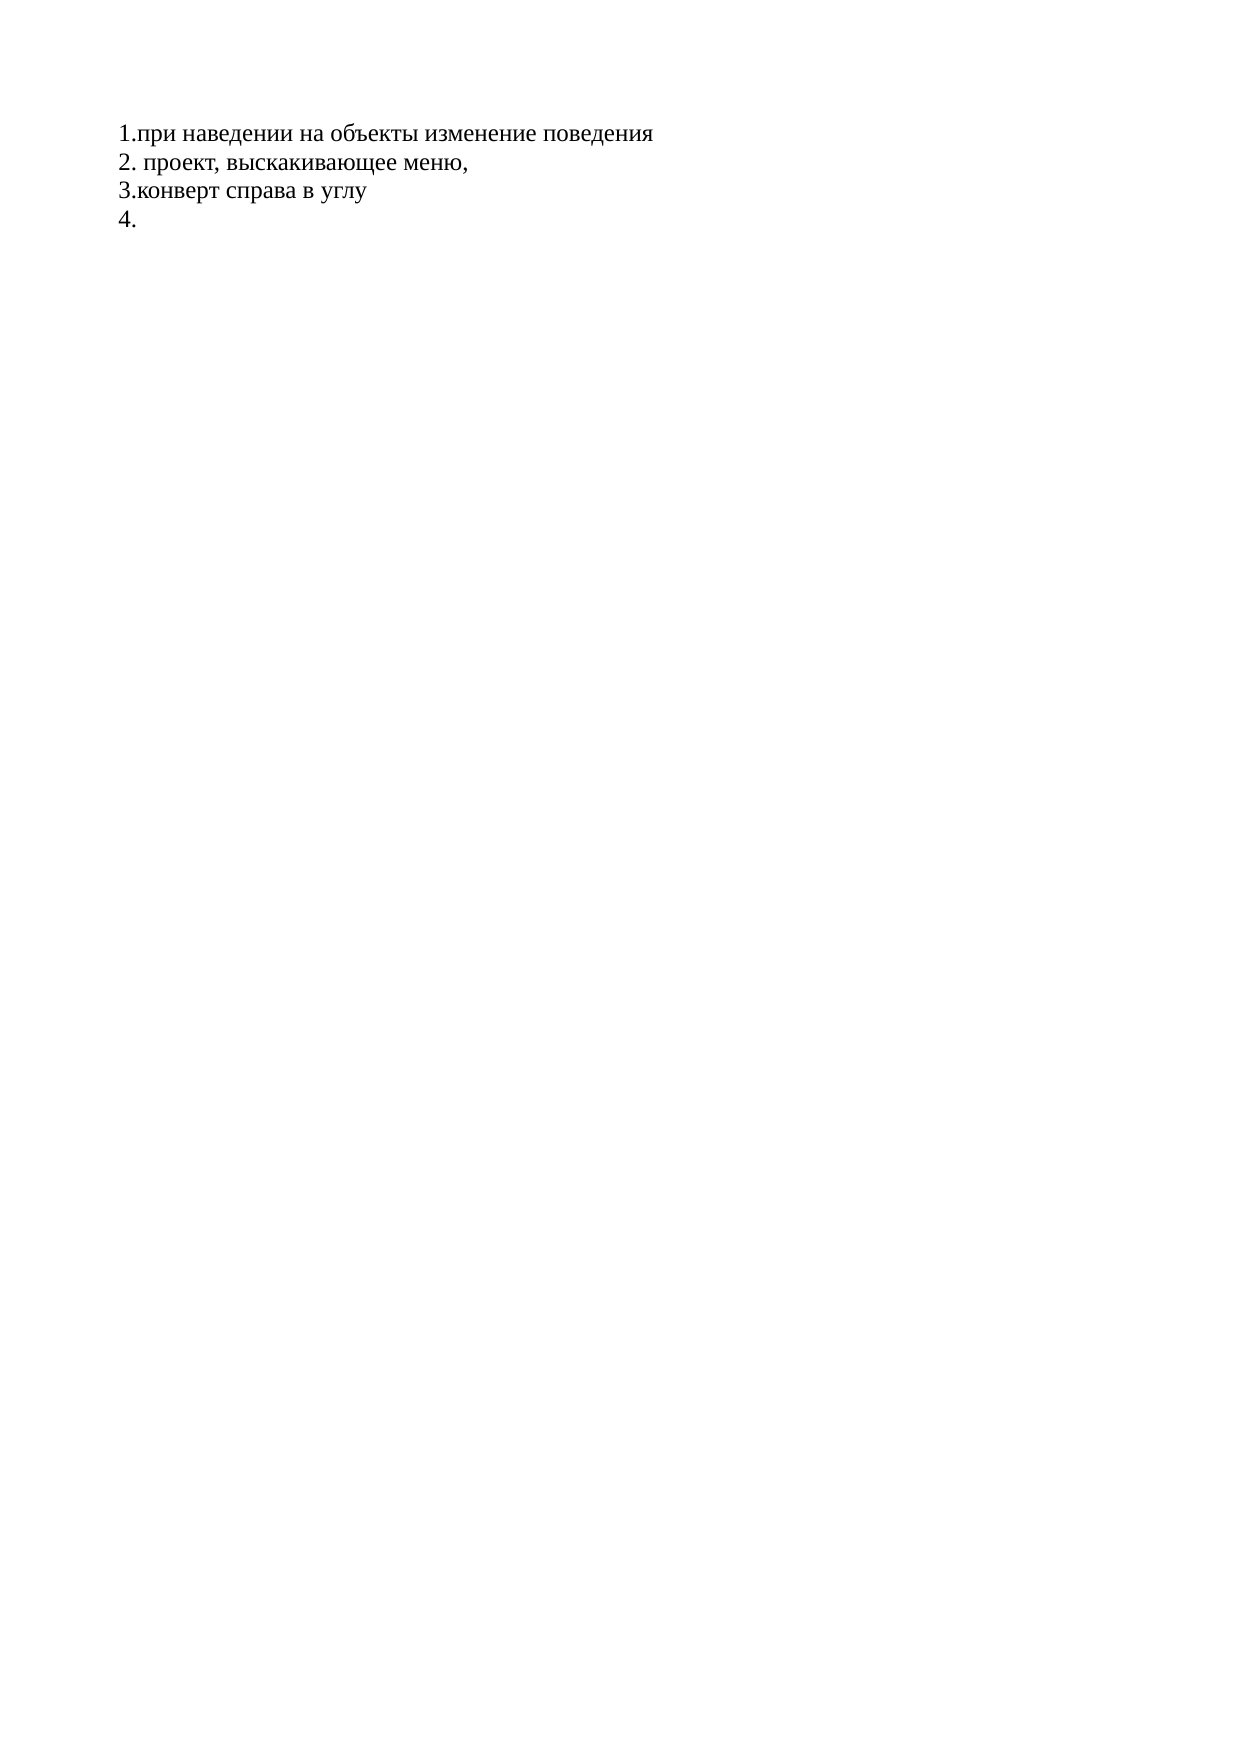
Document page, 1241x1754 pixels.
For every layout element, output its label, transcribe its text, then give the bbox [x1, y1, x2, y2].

text 1.при наведении на объекты изменение поведения [118, 118, 1122, 147]
text 4. [118, 204, 1122, 233]
text 2. проект, выскакивающее меню, [118, 147, 1122, 176]
text 3.конверт справа в углу [118, 176, 1122, 204]
